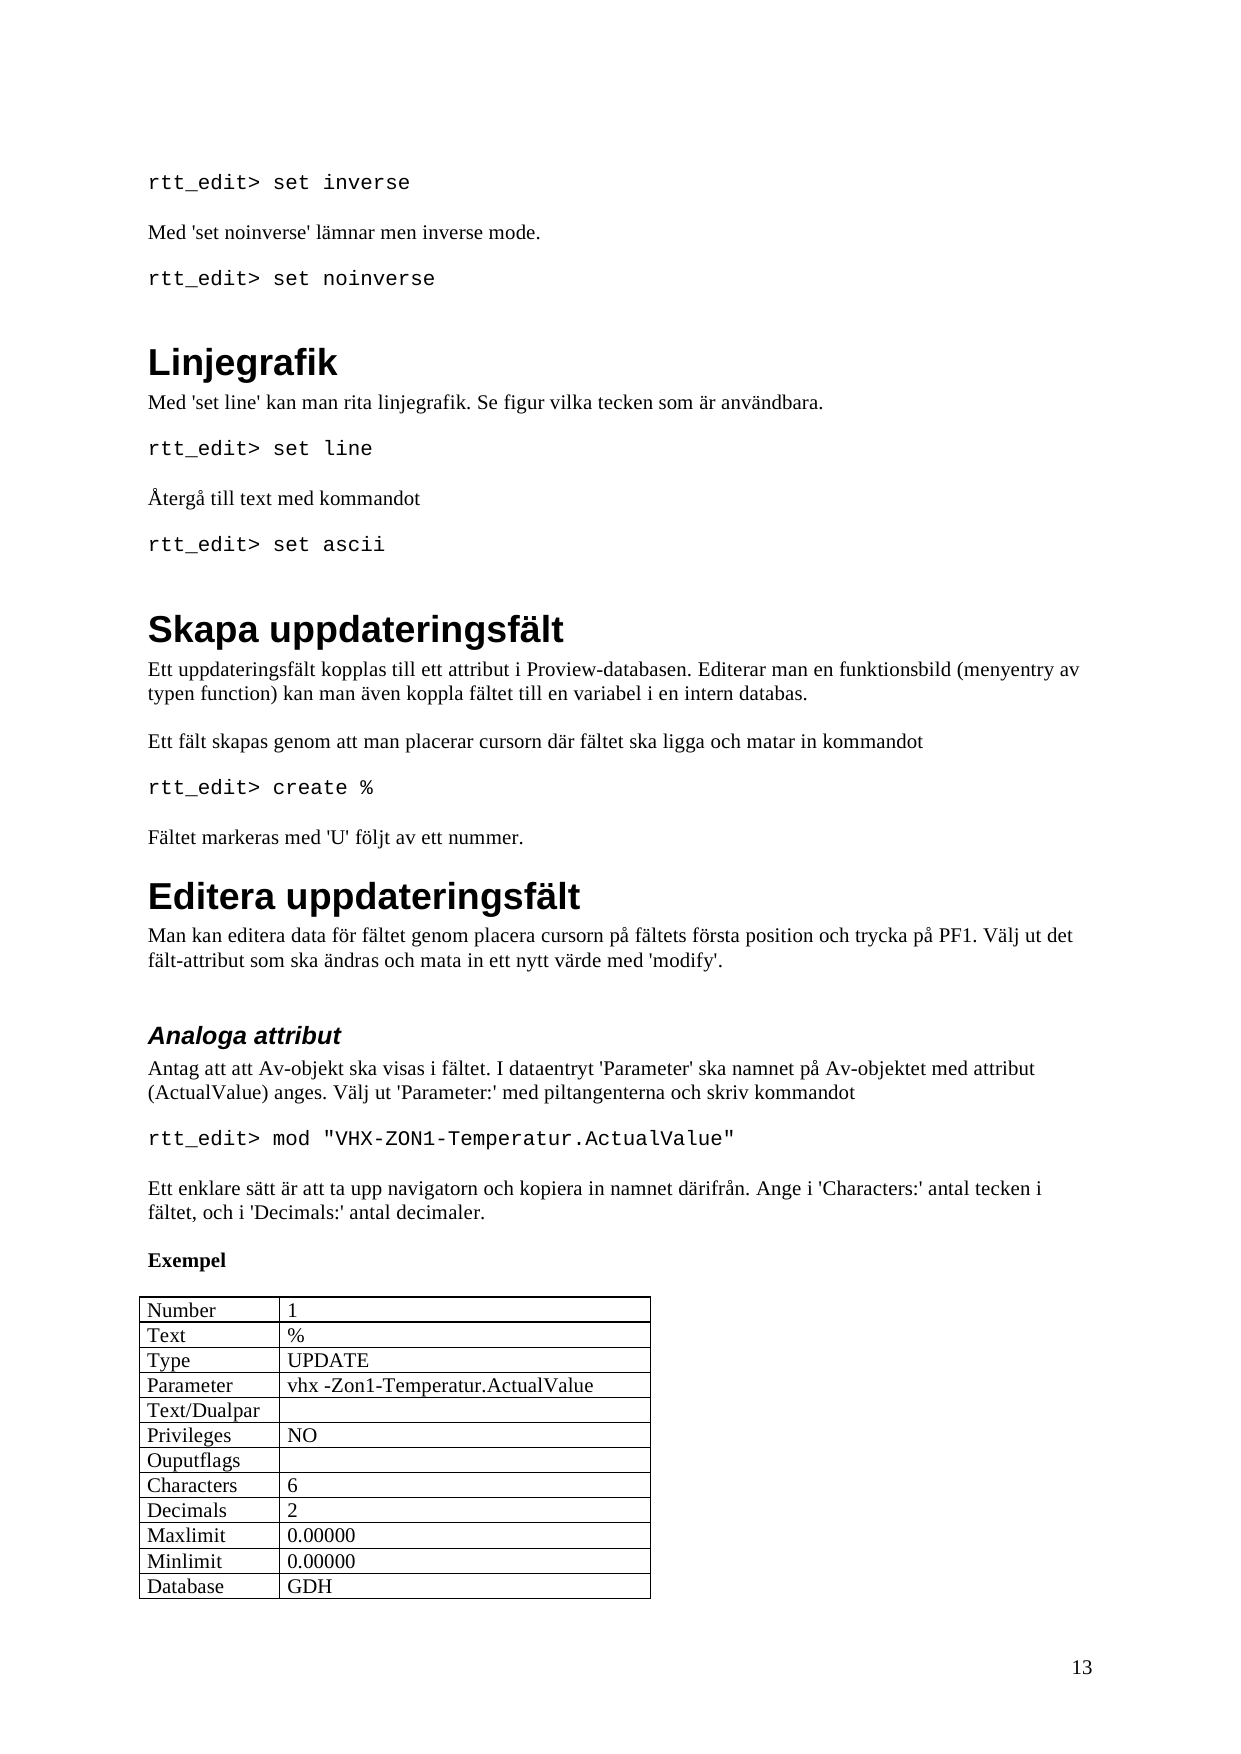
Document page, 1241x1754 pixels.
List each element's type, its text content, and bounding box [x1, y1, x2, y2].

text rtt_edit> mod "VHX-ZON1-Temperatur.ActualValue" [148, 1128, 1093, 1152]
table_cell UPDATE [280, 1348, 650, 1372]
table_cell Text/Dualpar [140, 1398, 279, 1422]
table_header Number [140, 1298, 279, 1321]
text fält-attribut som ska ändras och mata in ett nytt värde med 'modify'. [148, 947, 1093, 971]
table_cell Type [140, 1348, 279, 1372]
table_cell Parameter [140, 1373, 279, 1397]
table_cell Maxlimit [140, 1523, 279, 1547]
table_cell [280, 1448, 650, 1472]
table_cell Decimals [140, 1498, 279, 1522]
text Exempel [148, 1248, 1093, 1272]
text rtt_edit> set line [148, 438, 1093, 462]
text rtt_edit> set inverse [148, 172, 1093, 196]
table_cell 0.00000 [280, 1549, 650, 1572]
text rtt_edit> set noinverse [148, 268, 1093, 292]
table_cell 0.00000 [280, 1523, 650, 1547]
text rtt_edit> create % [148, 777, 1093, 801]
table_cell Database [140, 1574, 279, 1598]
text Ett enklare sätt är att ta upp navigatorn och kopiera in namnet därifrån. Ange i 'Characters:' antal tecken i fältet, och i 'Decimals:' antal decimaler. [148, 1176, 1093, 1224]
text Fältet markeras med 'U' följt av ett nummer. [148, 825, 1093, 849]
table_cell 2 [280, 1498, 650, 1522]
table_cell Characters [140, 1473, 279, 1497]
text rtt_edit> set ascii [148, 534, 1093, 558]
table_cell % [280, 1323, 650, 1347]
table_cell [280, 1398, 650, 1422]
table_cell Privileges [140, 1423, 279, 1447]
table_cell Text [140, 1323, 279, 1347]
table_cell 6 [280, 1473, 650, 1497]
table_cell GDH [280, 1574, 650, 1598]
text Antag att att Av-objekt ska visas i fältet. I dataentryt 'Parameter' ska namnet på Av-objektet med attribut (ActualValue) anges. Välj ut 'Parameter:' med piltangenterna och skriv kommandot [148, 1056, 1093, 1104]
text Man kan editera data för fältet genom placera cursorn på fältets första position och trycka på PF1. Välj ut det [148, 923, 1093, 947]
table_cell NO [280, 1423, 650, 1447]
text Ett fält skapas genom att man placerar cursorn där fältet ska ligga och matar in kommandot [148, 729, 1093, 753]
text Med 'set noinverse' lämnar men inverse mode. [148, 220, 1093, 244]
table_cell Ouputflags [140, 1448, 279, 1472]
subtitle Analoga attribut [148, 1021, 1093, 1049]
subtitle Linjegrafik [148, 341, 1093, 384]
table_cell vhx -Zon1-Temperatur.ActualValue [280, 1373, 650, 1397]
text Ett uppdateringsfält kopplas till ett attribut i Proview-databasen. Editerar man en funktionsbild (menyentry av typen function) kan man även koppla fältet till en variabel i en intern databas. [148, 657, 1093, 705]
text Återgå till text med kommandot [148, 486, 1093, 510]
table_header 1 [280, 1298, 650, 1321]
text Med 'set line' kan man rita linjegrafik. Se figur vilka tecken som är användbara. [148, 390, 1093, 414]
subtitle Editera uppdateringsfält [148, 874, 1093, 917]
table_cell Minlimit [140, 1549, 279, 1572]
subtitle Skapa uppdateringsfält [148, 607, 1093, 650]
